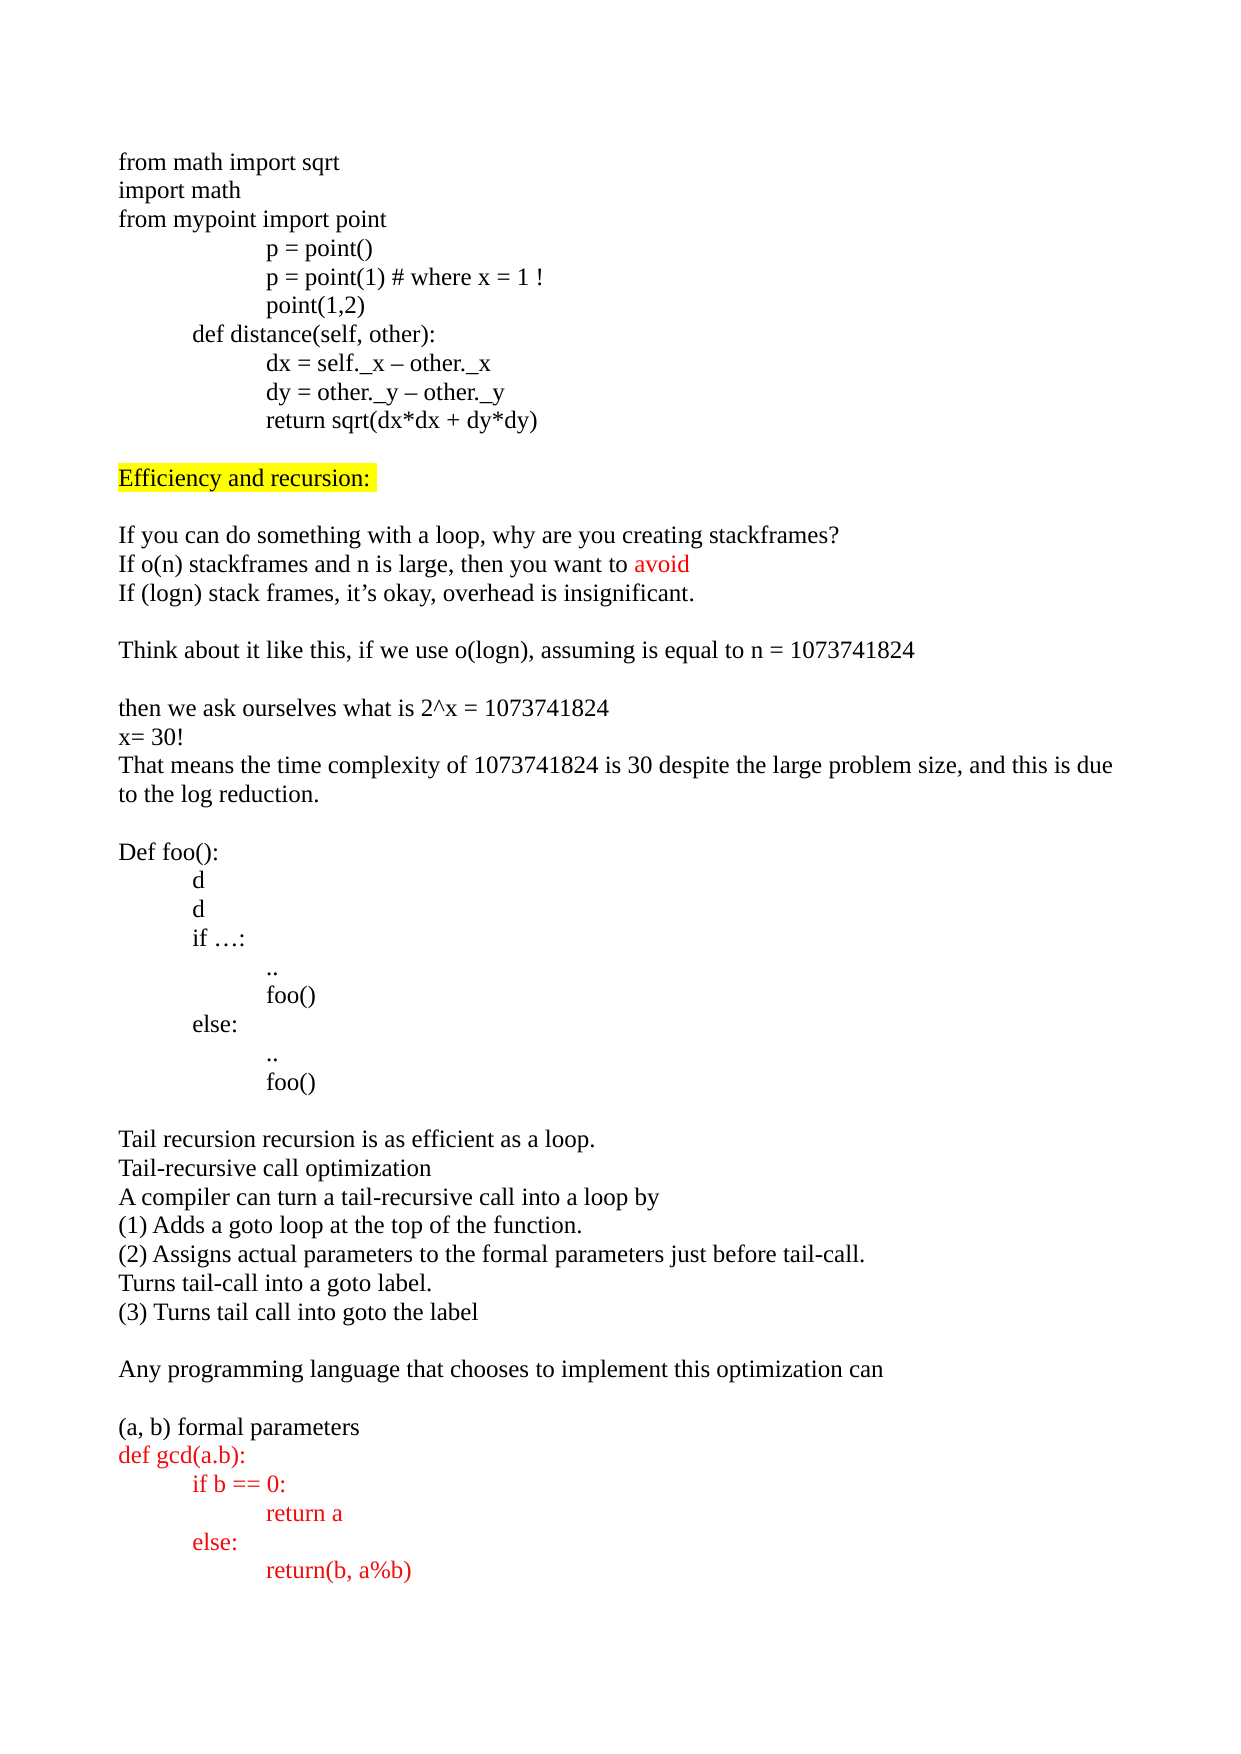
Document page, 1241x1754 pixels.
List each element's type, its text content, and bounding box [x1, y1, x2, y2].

text if …: [118, 923, 1122, 952]
text dy = other._y – other._y [118, 377, 1122, 406]
text d [118, 894, 1122, 923]
text dx = self._x – other._x [118, 348, 1122, 377]
text then we ask ourselves what is 2^x = 1073741824 [118, 693, 1122, 722]
text if b == 0: [118, 1469, 1122, 1498]
text x= 30! [118, 722, 1122, 751]
text else: [118, 1527, 1122, 1556]
text return sqrt(dx*dx + dy*dy) [118, 406, 1122, 434]
text .. [118, 952, 1122, 981]
text Think about it like this, if we use o(logn), assuming is equal to n = 1073741824 [118, 636, 1122, 664]
text Tail-recursive call optimization [118, 1153, 1122, 1182]
text Turns tail-call into a goto label. [118, 1268, 1122, 1297]
text Def foo(): [118, 837, 1122, 866]
text If (logn) stack frames, it’s okay, overhead is insignificant. [118, 578, 1122, 607]
text Tail recursion recursion is as efficient as a loop. [118, 1124, 1122, 1153]
text If you can do something with a loop, why are you creating stackframes? [118, 521, 1122, 549]
text (1) Adds a goto loop at the top of the function. [118, 1211, 1122, 1239]
text from math import sqrt [118, 147, 1122, 176]
text p = point() [118, 233, 1122, 262]
text Efficiency and recursion: [118, 463, 1122, 492]
text If o(n) stackframes and n is large, then you want to avoid [118, 549, 1122, 578]
text d [118, 866, 1122, 894]
text point(1,2) [118, 291, 1122, 319]
text (3) Turns tail call into goto the label [118, 1297, 1122, 1326]
text return(b, a%b) [118, 1556, 1122, 1584]
text (a, b) formal parameters [118, 1412, 1122, 1441]
text That means the time complexity of 1073741824 is 30 despite the large problem size, and this is due to the log reduction. [118, 751, 1122, 808]
text .. [118, 1038, 1122, 1067]
text foo() [118, 981, 1122, 1009]
text Any programming language that chooses to implement this optimization can [118, 1354, 1122, 1383]
text import math [118, 176, 1122, 204]
text A compiler can turn a tail-recursive call into a loop by [118, 1182, 1122, 1211]
text (2) Assigns actual parameters to the formal parameters just before tail-call. [118, 1239, 1122, 1268]
text else: [118, 1009, 1122, 1038]
text foo() [118, 1067, 1122, 1096]
text p = point(1) # where x = 1 ! [118, 262, 1122, 291]
text from mypoint import point [118, 204, 1122, 233]
text def distance(self, other): [118, 319, 1122, 348]
text def gcd(a.b): [118, 1441, 1122, 1469]
text return a [118, 1498, 1122, 1527]
